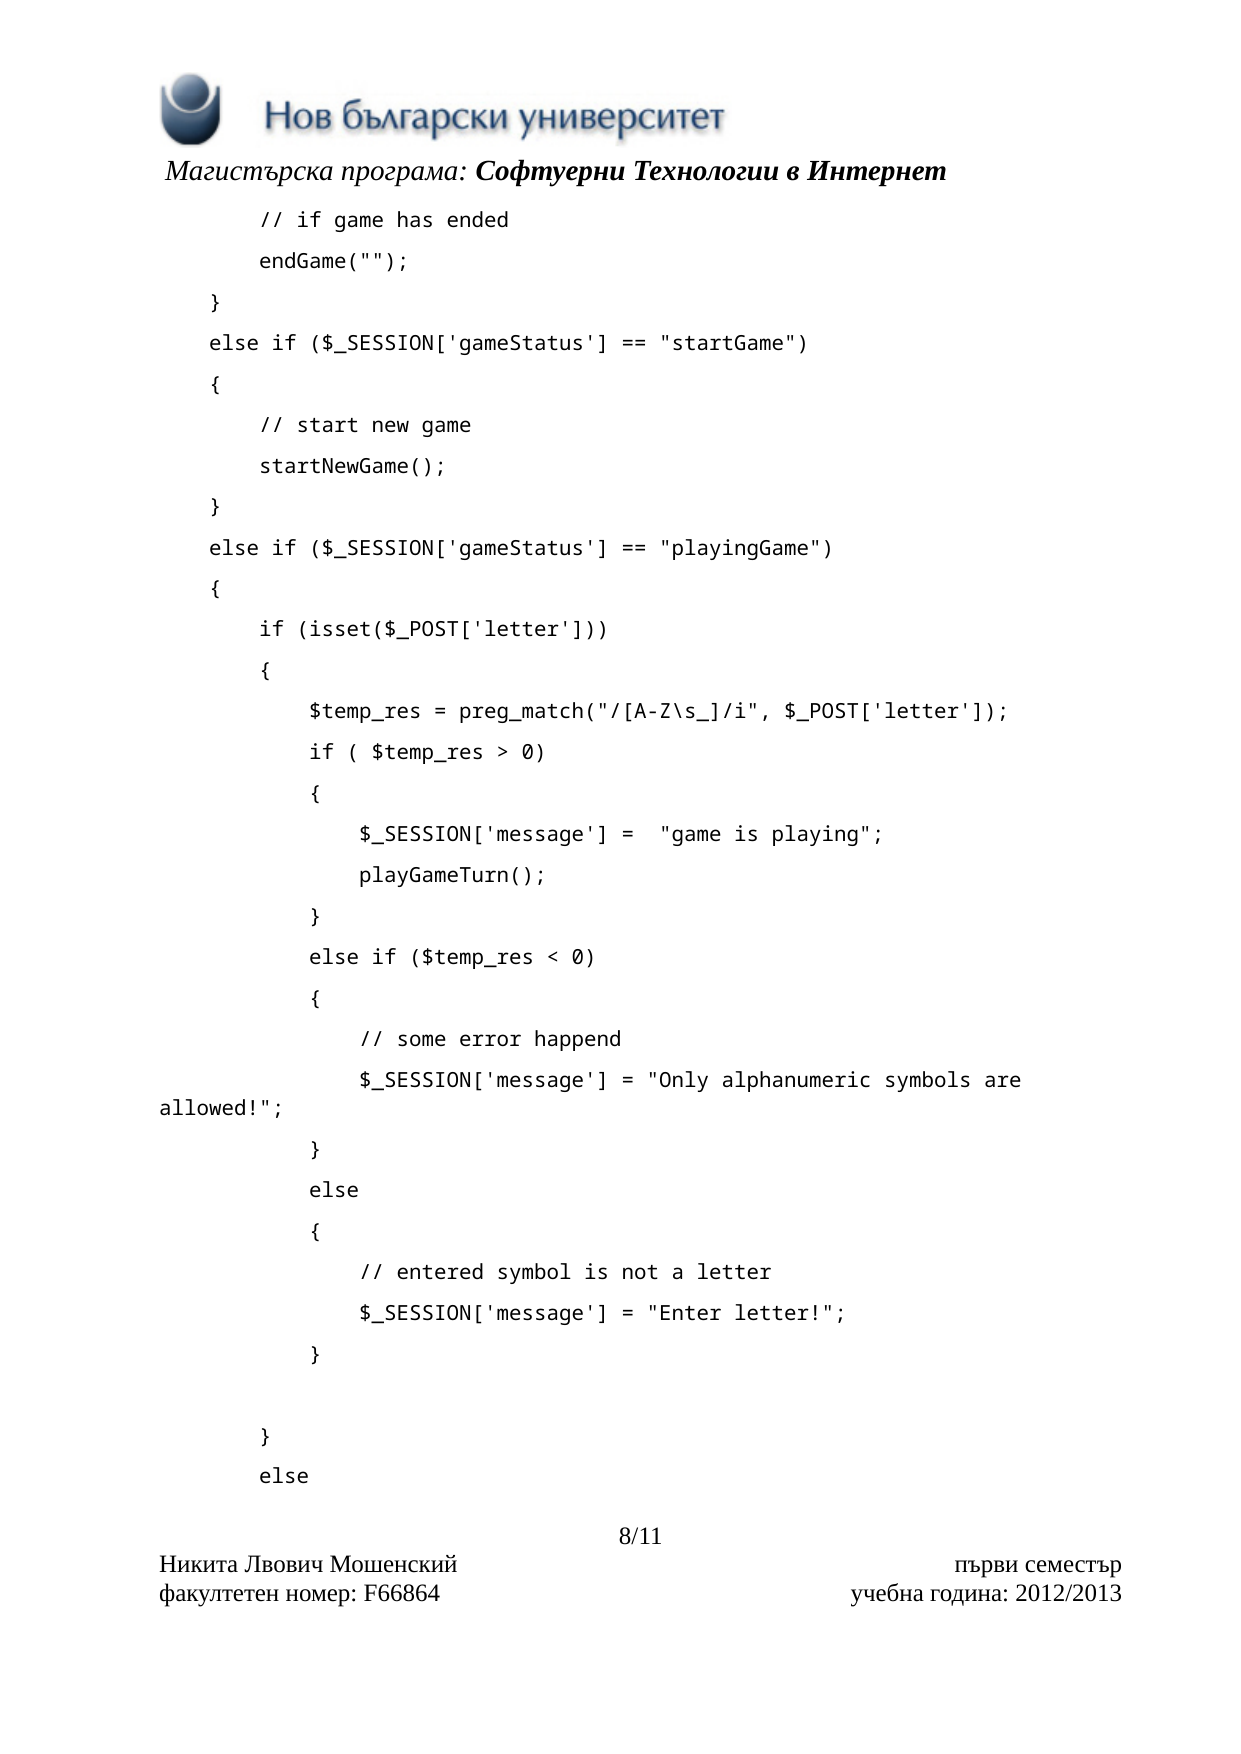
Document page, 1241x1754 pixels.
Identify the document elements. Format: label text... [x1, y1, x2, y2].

text { [159, 369, 1122, 397]
text endGame(""); [159, 246, 1122, 274]
text // some error happend [159, 1024, 1122, 1052]
text else [159, 1175, 1122, 1203]
text else if ($temp_res < 0) [159, 942, 1122, 970]
text { [159, 573, 1122, 602]
text $_SESSION['message'] = "Enter letter!"; [159, 1298, 1122, 1326]
text startNewGame(); [159, 451, 1122, 479]
text if (isset($_POST['letter'])) [159, 614, 1122, 643]
picture [159, 72, 733, 148]
text else if ($_SESSION['gameStatus'] == "playingGame") [159, 533, 1122, 561]
text { [159, 983, 1122, 1011]
text // entered symbol is not a letter [159, 1257, 1122, 1285]
text { [159, 1216, 1122, 1244]
text { [159, 778, 1122, 807]
text } [159, 1339, 1122, 1367]
text if ( $temp_res > 0) [159, 737, 1122, 766]
text // if game has ended [159, 205, 1122, 233]
text } [159, 492, 1122, 520]
text $temp_res = preg_match("/[A-Z\s_]/i", $_POST['letter']); [159, 696, 1122, 725]
text $_SESSION['message'] = "game is playing"; [159, 819, 1122, 848]
text } [159, 1134, 1122, 1163]
text playGameTurn(); [159, 860, 1122, 888]
text else [159, 1462, 1122, 1490]
text // start new game [159, 410, 1122, 438]
text { [159, 655, 1122, 684]
text } [159, 287, 1122, 315]
text else if ($_SESSION['gameStatus'] == "startGame") [159, 328, 1122, 356]
text } [159, 901, 1122, 929]
text } [159, 1421, 1122, 1449]
text $_SESSION['message'] = "Only alphanumeric symbols are allowed!"; [159, 1065, 1122, 1122]
